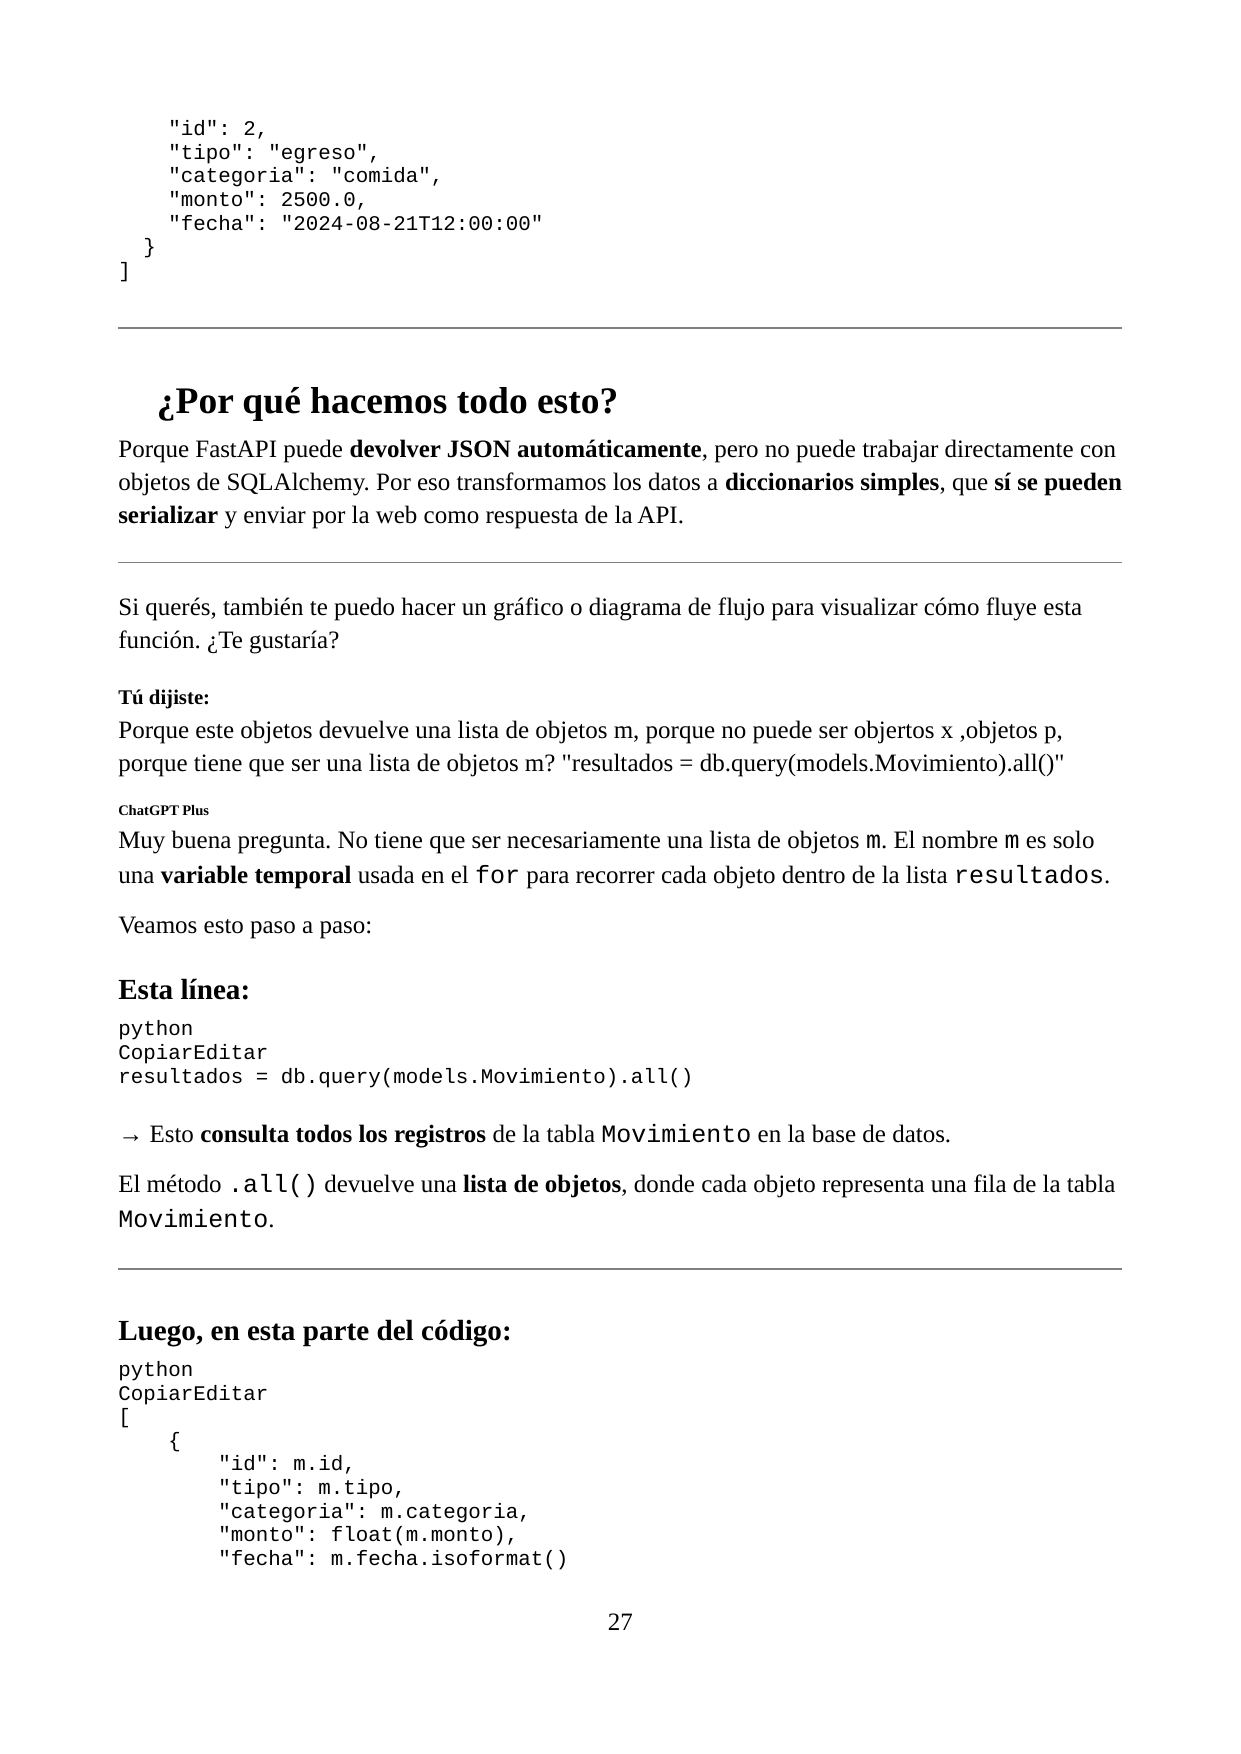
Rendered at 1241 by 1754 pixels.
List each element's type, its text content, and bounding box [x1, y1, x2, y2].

text python [118, 1018, 1122, 1042]
text CopiarEditar [118, 1382, 1122, 1406]
text Porque este objetos devuelve una lista de objetos m, porque no puede ser objertos x ,objetos p, porque tiene que ser una lista de objetos m? "resultados = db.query(models.Movimiento).all()" [118, 715, 1122, 777]
text "categoria": m.categoria, [118, 1501, 1122, 1524]
text "fecha": m.fecha.isoformat() [118, 1548, 1122, 1572]
text ] [118, 260, 1122, 284]
text python [118, 1359, 1122, 1382]
text El método .all() devuelve una lista de objetos, donde cada objeto representa una fila de la tabla Movimiento. [118, 1169, 1122, 1235]
text "monto": float(m.monto), [118, 1524, 1122, 1548]
subtitle ChatGPT Plus [118, 802, 1122, 819]
text { [118, 1430, 1122, 1453]
text "tipo": "egreso", [118, 142, 1122, 165]
text resultados = db.query(models.Movimiento).all() [118, 1066, 1122, 1089]
text "tipo": m.tipo, [118, 1477, 1122, 1501]
text } [118, 236, 1122, 260]
text → Esto consulta todos los registros de la tabla Movimiento en la base de datos. [118, 1119, 1122, 1150]
text "fecha": "2024-08-21T12:00:00" [118, 213, 1122, 236]
text "monto": 2500.0, [118, 189, 1122, 213]
text CopiarEditar [118, 1042, 1122, 1066]
text [ [118, 1406, 1122, 1430]
subtitle Esta línea: [118, 972, 1122, 1006]
text Si querés, también te puedo hacer un gráfico o diagrama de flujo para visualizar cómo fluye esta función. ¿Te gustaría? [118, 592, 1122, 653]
subtitle Luego, en esta parte del código: [118, 1313, 1122, 1346]
text "id": m.id, [118, 1453, 1122, 1477]
text Muy buena pregunta. No tiene que ser necesariamente una lista de objetos m. El nombre m es solo una variable temporal usada en el for para recorrer cada objeto dentro de la lista resultados. [118, 825, 1122, 891]
text "categoria": "comida", [118, 165, 1122, 189]
subtitle ✅ ¿Por qué hacemos todo esto? [118, 378, 1122, 421]
text "id": 2, [118, 118, 1122, 142]
subtitle Tú dijiste: [118, 685, 1122, 709]
text Porque FastAPI puede devolver JSON automáticamente, pero no puede trabajar directamente con objetos de SQLAlchemy. Por eso transformamos los datos a diccionarios simples, que sí se pueden serializar y enviar por la web como respuesta de la API. [118, 434, 1122, 529]
text Veamos esto paso a paso: [118, 910, 1122, 939]
